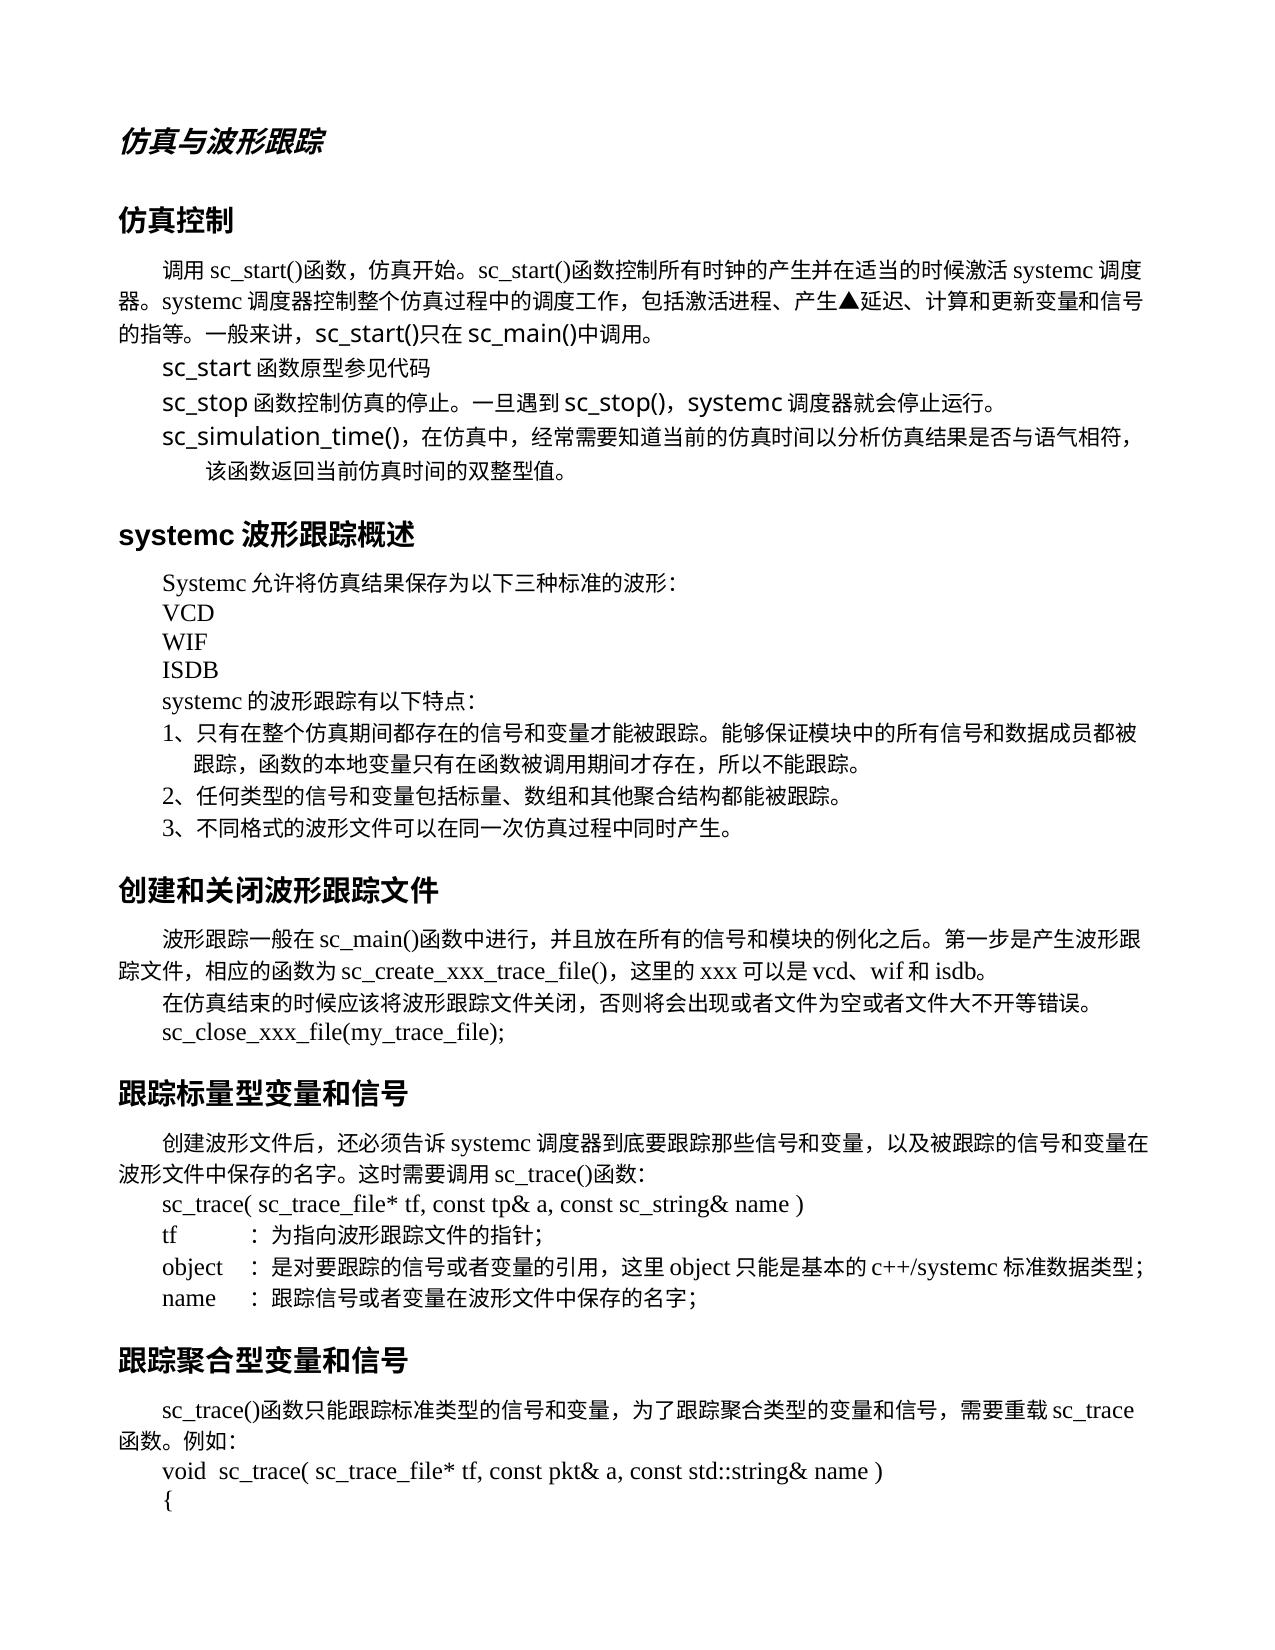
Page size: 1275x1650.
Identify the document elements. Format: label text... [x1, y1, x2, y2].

text sc_simulation_time()，在仿真中，经常需要知道当前的仿真时间以分析仿真结果是否与语气相符， [118, 418, 1157, 452]
text 2、任何类型的信号和变量包括标量、数组和其他聚合结构都能被跟踪。 [118, 779, 1157, 811]
text sc_trace( sc_trace_file* tf, const tp& a, const sc_string& name ) [118, 1189, 1157, 1218]
text sc_close_xxx_file(my_trace_file); [118, 1017, 1157, 1046]
text 3、不同格式的波形文件可以在同一次仿真过程中同时产生。 [118, 811, 1157, 842]
text 在仿真结束的时候应该将波形跟踪文件关闭，否则将会出现或者文件为空或者文件大不开等错误。 [118, 986, 1157, 1017]
subtitle 跟踪聚合型变量和信号 [118, 1338, 1157, 1380]
text void sc_trace( sc_trace_file* tf, const pkt& a, const std::string& name ) [118, 1456, 1157, 1485]
text 1、只有在整个仿真期间都存在的信号和变量才能被跟踪。能够保证模块中的所有信号和数据成员都被 [118, 716, 1157, 747]
text { [118, 1485, 1157, 1513]
text 该函数返回当前仿真时间的双整型值。 [118, 452, 1157, 486]
subtitle 仿真控制 [118, 198, 1157, 240]
text systemc的波形跟踪有以下特点： [118, 684, 1157, 716]
text sc_stop函数控制仿真的停止。一旦遇到sc_stop()，systemc调度器就会停止运行。 [118, 384, 1157, 418]
text 波形跟踪一般在sc_main()函数中进行，并且放在所有的信号和模块的例化之后。第一步是产生波形跟踪文件，相应的函数为sc_create_xxx_trace_file()，这里的xxx可以是vcd、wif和isdb。 [118, 922, 1157, 986]
text WIF [118, 627, 1157, 655]
text ISDB [118, 655, 1157, 684]
text object ：是对要跟踪的信号或者变量的引用，这里object只能是基本的c++/systemc标准数据类型； [118, 1249, 1157, 1281]
subtitle 仿真与波形跟踪 [118, 118, 1157, 160]
text tf ：为指向波形跟踪文件的指针； [118, 1218, 1157, 1249]
subtitle 创建和关闭波形跟踪文件 [118, 867, 1157, 910]
text 调用sc_start()函数，仿真开始。sc_start()函数控制所有时钟的产生并在适当的时候激活systemc调度器。systemc调度器控制整个仿真过程中的调度工作，包括激活进程、产生▲延迟、计算和更新变量和信号的指等。一般来讲，sc_start()只在sc_main()中调用。 [118, 253, 1157, 350]
text sc_start函数原型参见代码 [118, 350, 1157, 384]
text VCD [118, 598, 1157, 627]
text sc_trace()函数只能跟踪标准类型的信号和变量，为了跟踪聚合类型的变量和信号，需要重载sc_trace函数。例如： [118, 1393, 1157, 1456]
subtitle systemc波形跟踪概述 [118, 511, 1157, 554]
text name ：跟踪信号或者变量在波形文件中保存的名字； [118, 1281, 1157, 1313]
subtitle 跟踪标量型变量和信号 [118, 1071, 1157, 1113]
text 创建波形文件后，还必须告诉systemc调度器到底要跟踪那些信号和变量，以及被跟踪的信号和变量在波形文件中保存的名字。这时需要调用sc_trace()函数： [118, 1126, 1157, 1189]
text 跟踪，函数的本地变量只有在函数被调用期间才存在，所以不能跟踪。 [118, 747, 1157, 779]
text Systemc允许将仿真结果保存为以下三种标准的波形： [118, 566, 1157, 598]
